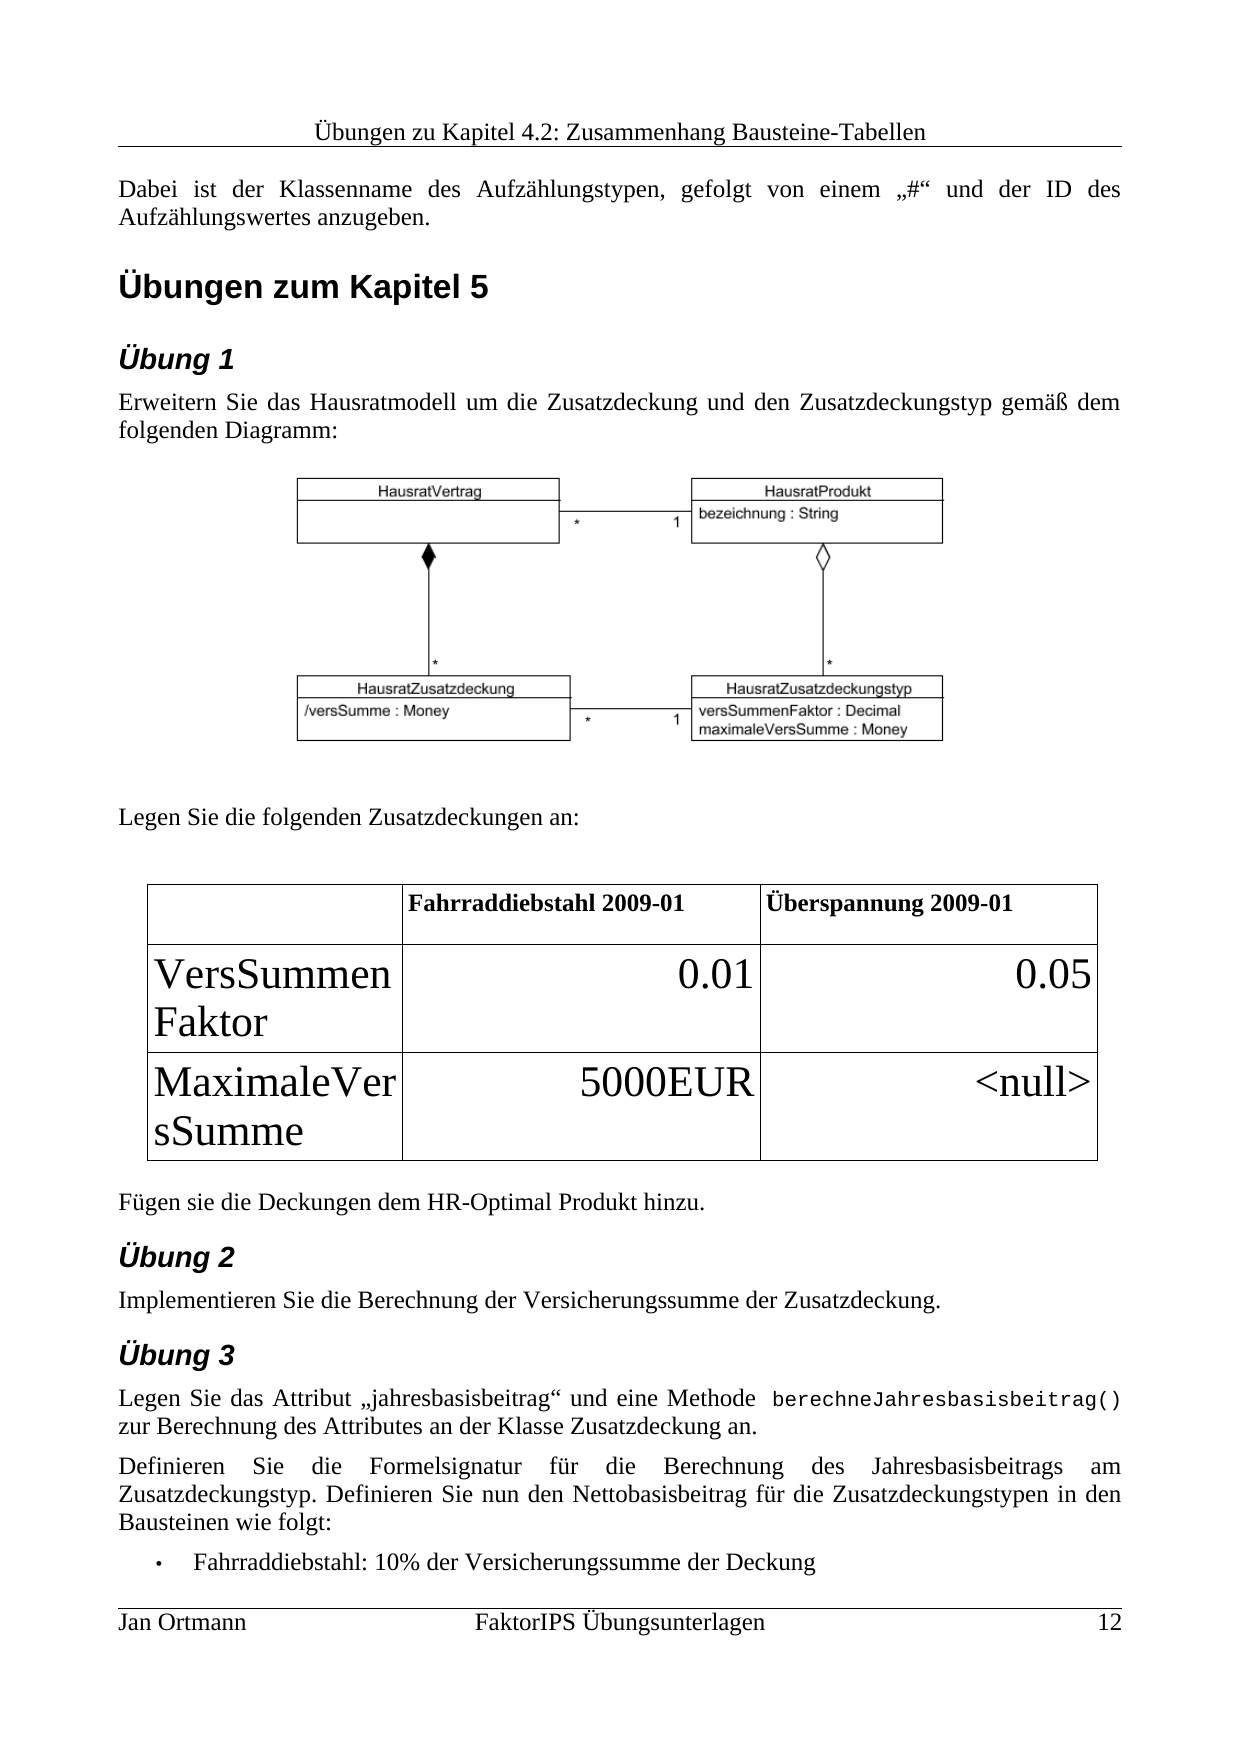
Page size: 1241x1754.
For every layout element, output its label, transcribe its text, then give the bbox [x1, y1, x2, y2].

table_cell <null> [761, 1053, 1097, 1160]
table_cell VersSummenFaktor [148, 945, 402, 1052]
text Legen Sie die folgenden Zusatzdeckungen an: [118, 803, 1122, 831]
text Fügen sie die Deckungen dem HR-Optimal Produkt hinzu. [118, 1188, 1122, 1216]
table_cell 0.01 [403, 945, 760, 1052]
subtitle Übung 3 [118, 1339, 1122, 1371]
text Legen Sie das Attribut „jahresbasisbeitrag“ und eine Methode berechneJahresbasisbeitrag() zur Berechnung des Attributes an der Klasse Zusatzdeckung an. [118, 1384, 1122, 1440]
text Definieren Sie die Formelsignatur für die Berechnung des Jahresbasisbeitrags am Zusatzdeckungstyp. Definieren Sie nun den Nettobasisbeitrag für die Zusatzdeckungstypen in den Bausteinen wie folgt: [118, 1452, 1122, 1536]
text Erweitern Sie das Hausratmodell um die Zusatzdeckung und den Zusatzdeckungstyp gemäß dem folgenden Diagramm: [118, 388, 1122, 444]
table_cell 0.05 [761, 945, 1097, 1052]
subtitle Übung 1 [118, 343, 1122, 376]
subtitle Übung 2 [118, 1241, 1122, 1273]
table_header [148, 885, 402, 943]
list Fahrraddiebstahl: 10% der Versicherungssumme der Deckung [156, 1548, 1122, 1576]
table_header Überspannung 2009-01 [761, 885, 1097, 943]
subtitle Übungen zum Kapitel 5 [118, 268, 1122, 306]
table_header Fahrraddiebstahl 2009-01 [403, 885, 760, 943]
text Dabei ist der Klassenname des Aufzählungstypen, gefolgt von einem „#“ und der ID des Aufzählungswertes anzugeben. [118, 175, 1122, 231]
table_cell MaximaleVersSumme [148, 1053, 402, 1160]
text Implementieren Sie die Berechnung der Versicherungssumme der Zusatzdeckung. [118, 1286, 1122, 1314]
table_cell 5000EUR [403, 1053, 760, 1160]
picture [275, 456, 965, 763]
